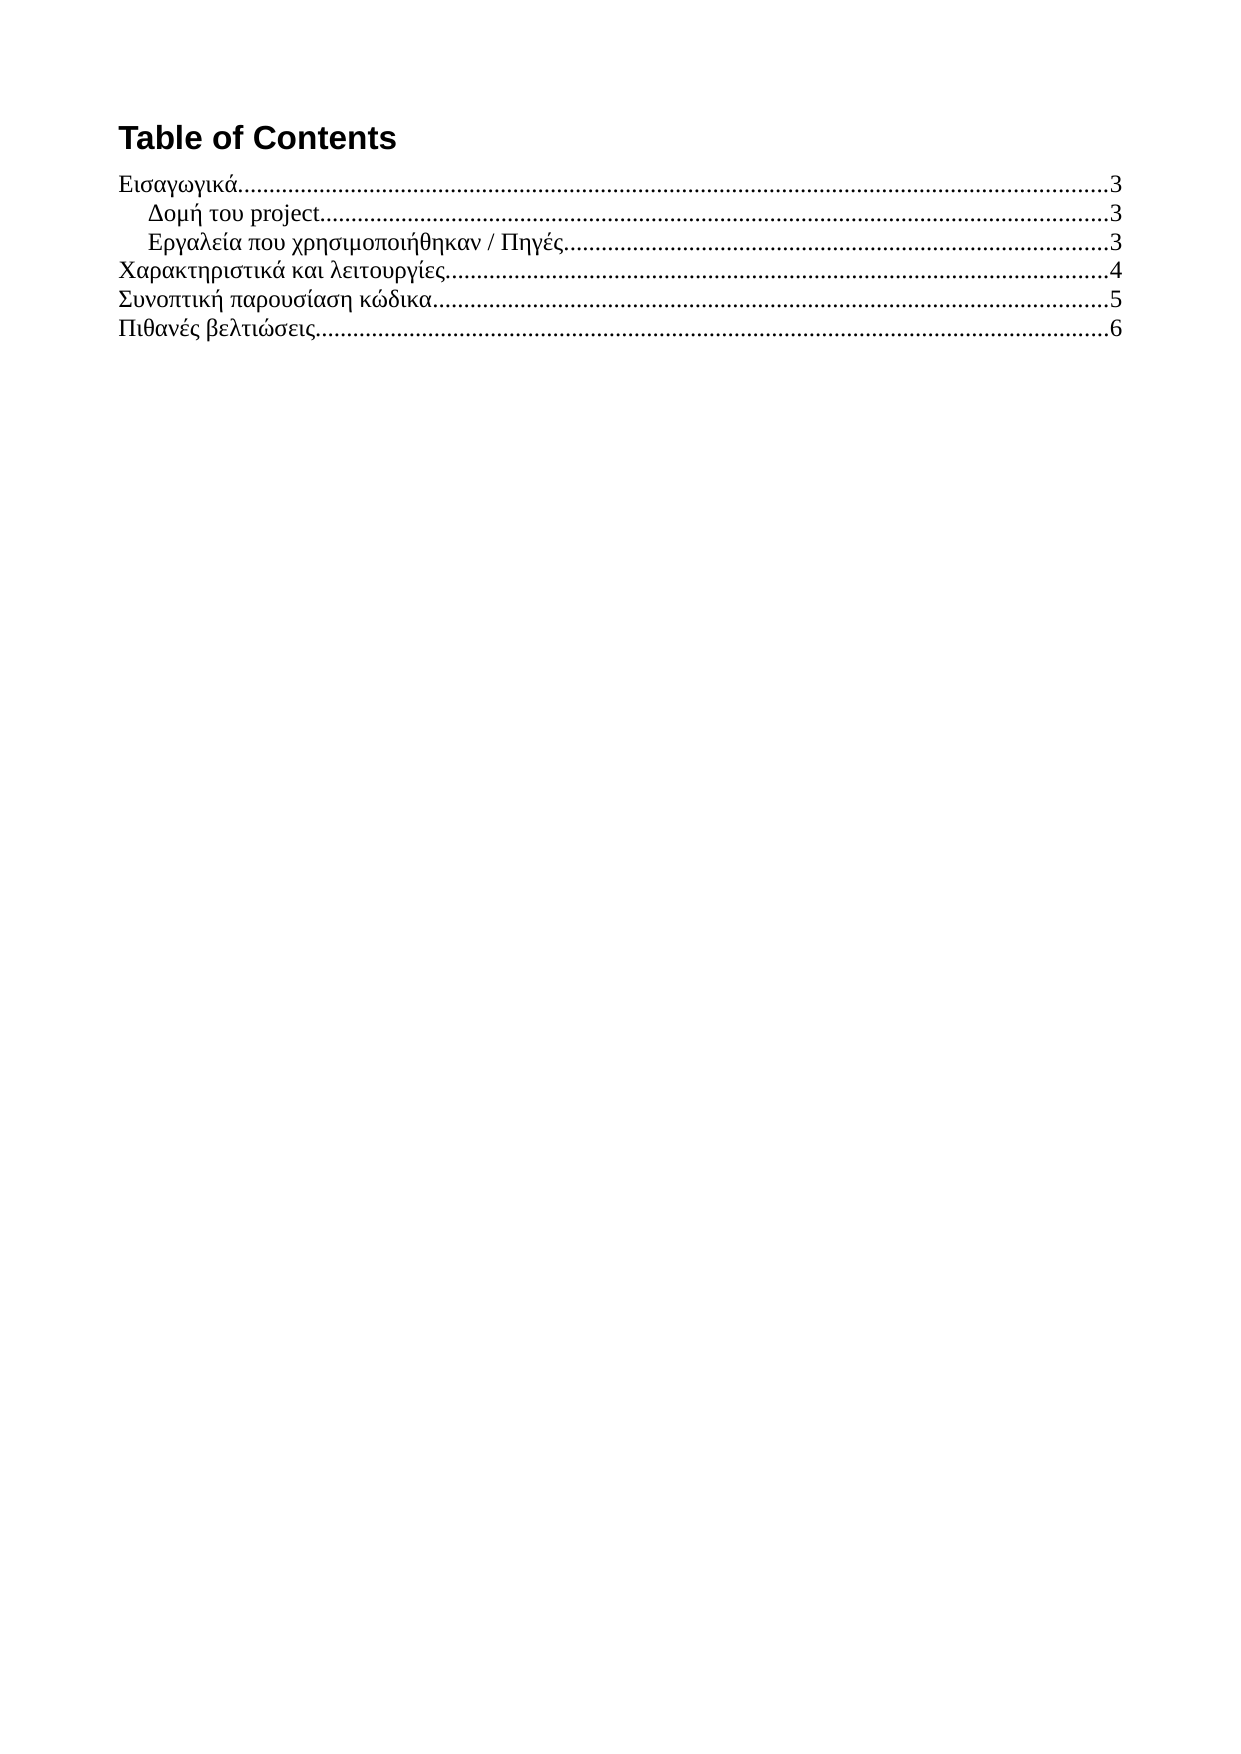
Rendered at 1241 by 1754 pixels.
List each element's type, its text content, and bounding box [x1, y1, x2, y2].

text Εργαλεία που χρησιμοποιήθηκαν / Πηγές. 3 [148, 227, 1122, 255]
text Πιθανές βελτιώσεις. 6 [118, 313, 1122, 342]
text Δομή του project. 3 [148, 198, 1122, 227]
text Συνοπτική παρουσίαση κώδικα 5 [118, 284, 1122, 313]
text Εισαγωγικά. 3 [118, 169, 1122, 198]
text Χαρακτηριστικά και λειτουργίες. 4 [118, 255, 1122, 284]
subtitle Table of Contents [118, 118, 1122, 157]
